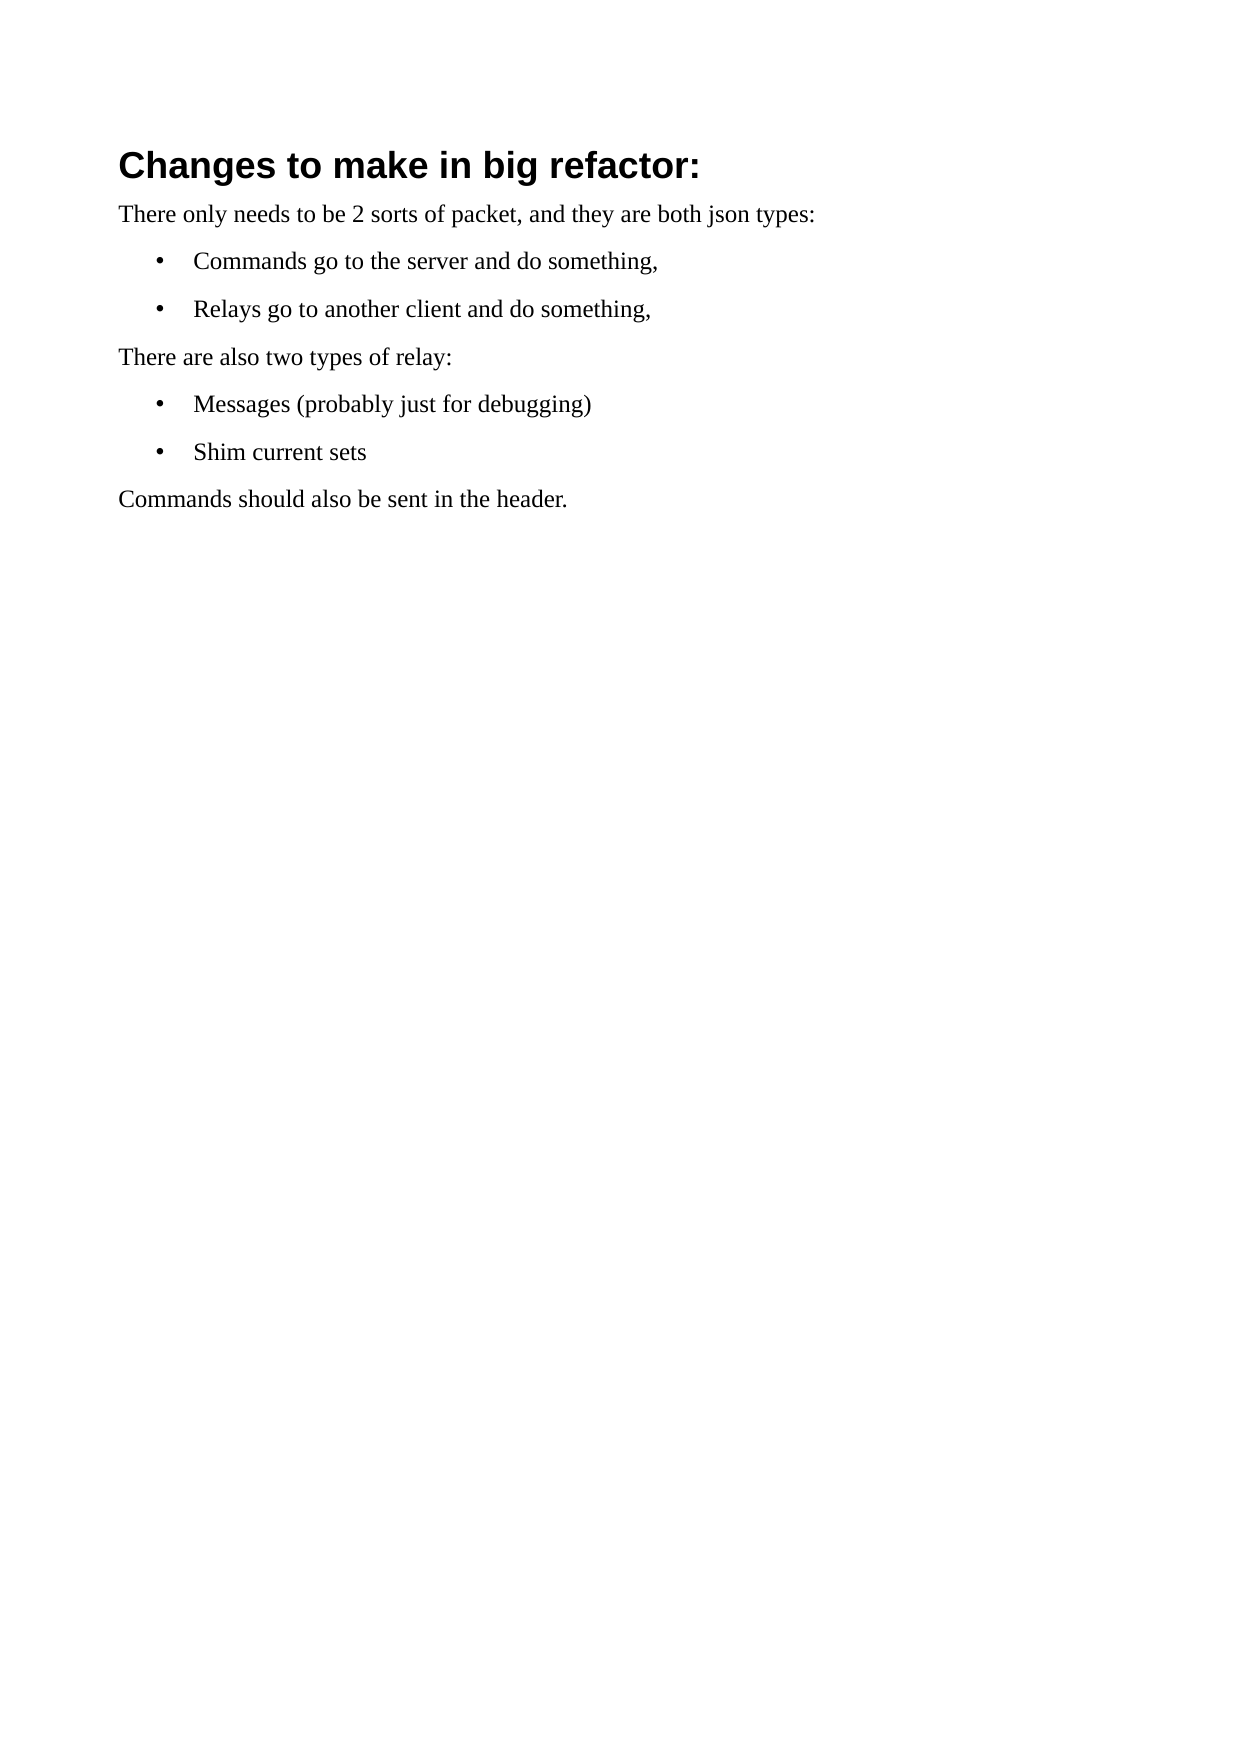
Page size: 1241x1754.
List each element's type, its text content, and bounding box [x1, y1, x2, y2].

list Messages (probably just for debugging) [156, 389, 1122, 418]
list Relays go to another client and do something, [156, 294, 1122, 323]
text There are also two types of relay: [118, 342, 1122, 370]
text There only needs to be 2 sorts of packet, and they are both json types: [118, 199, 1122, 227]
subtitle Changes to make in big refactor: [118, 143, 1122, 186]
list Shim current sets [156, 437, 1122, 466]
text Commands should also be sent in the header. [118, 484, 1122, 513]
list Commands go to the server and do something, [156, 246, 1122, 275]
